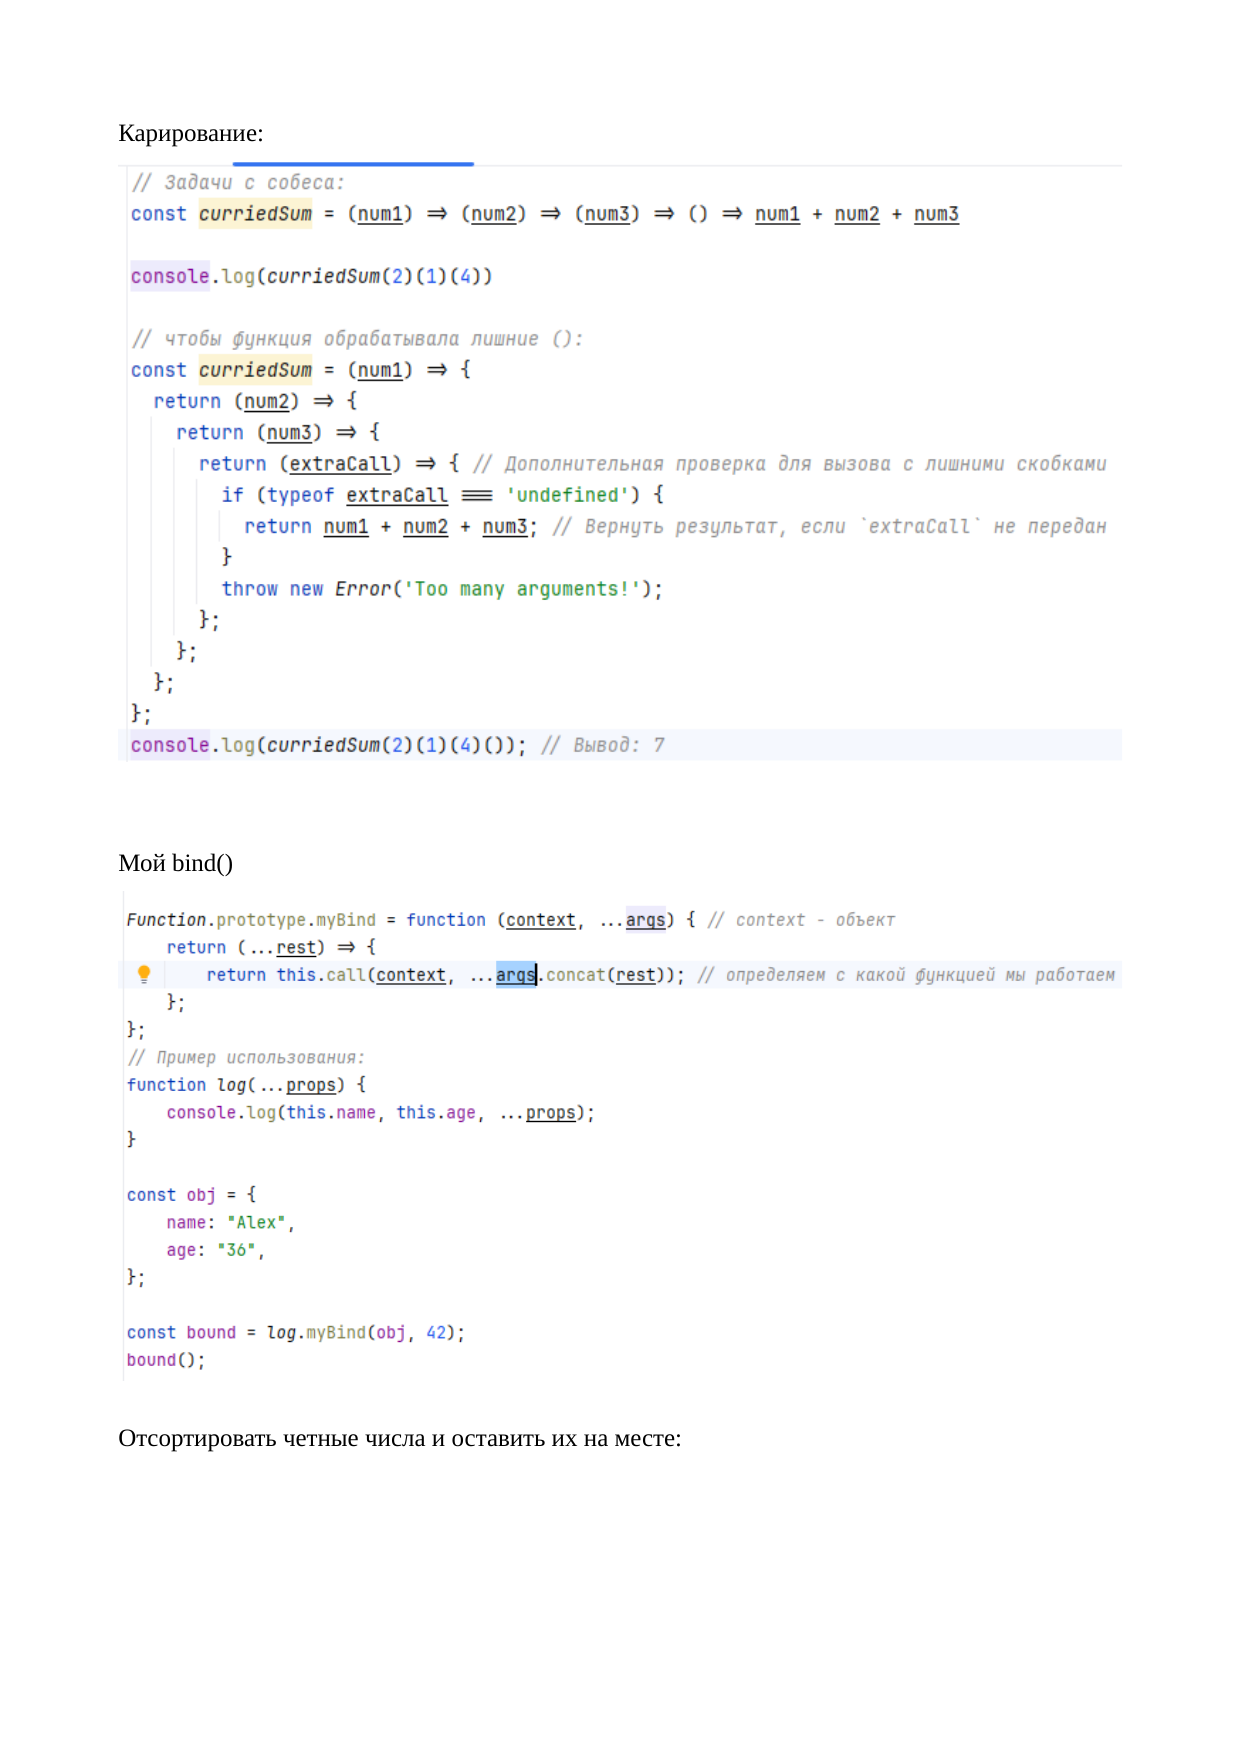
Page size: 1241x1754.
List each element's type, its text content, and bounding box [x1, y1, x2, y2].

text Карирование: [118, 118, 1122, 147]
picture [118, 891, 1123, 1381]
text Мой bind() [118, 848, 1122, 877]
picture [118, 161, 1123, 762]
text Отсортировать четные числа и оставить их на месте: [118, 1423, 1122, 1452]
